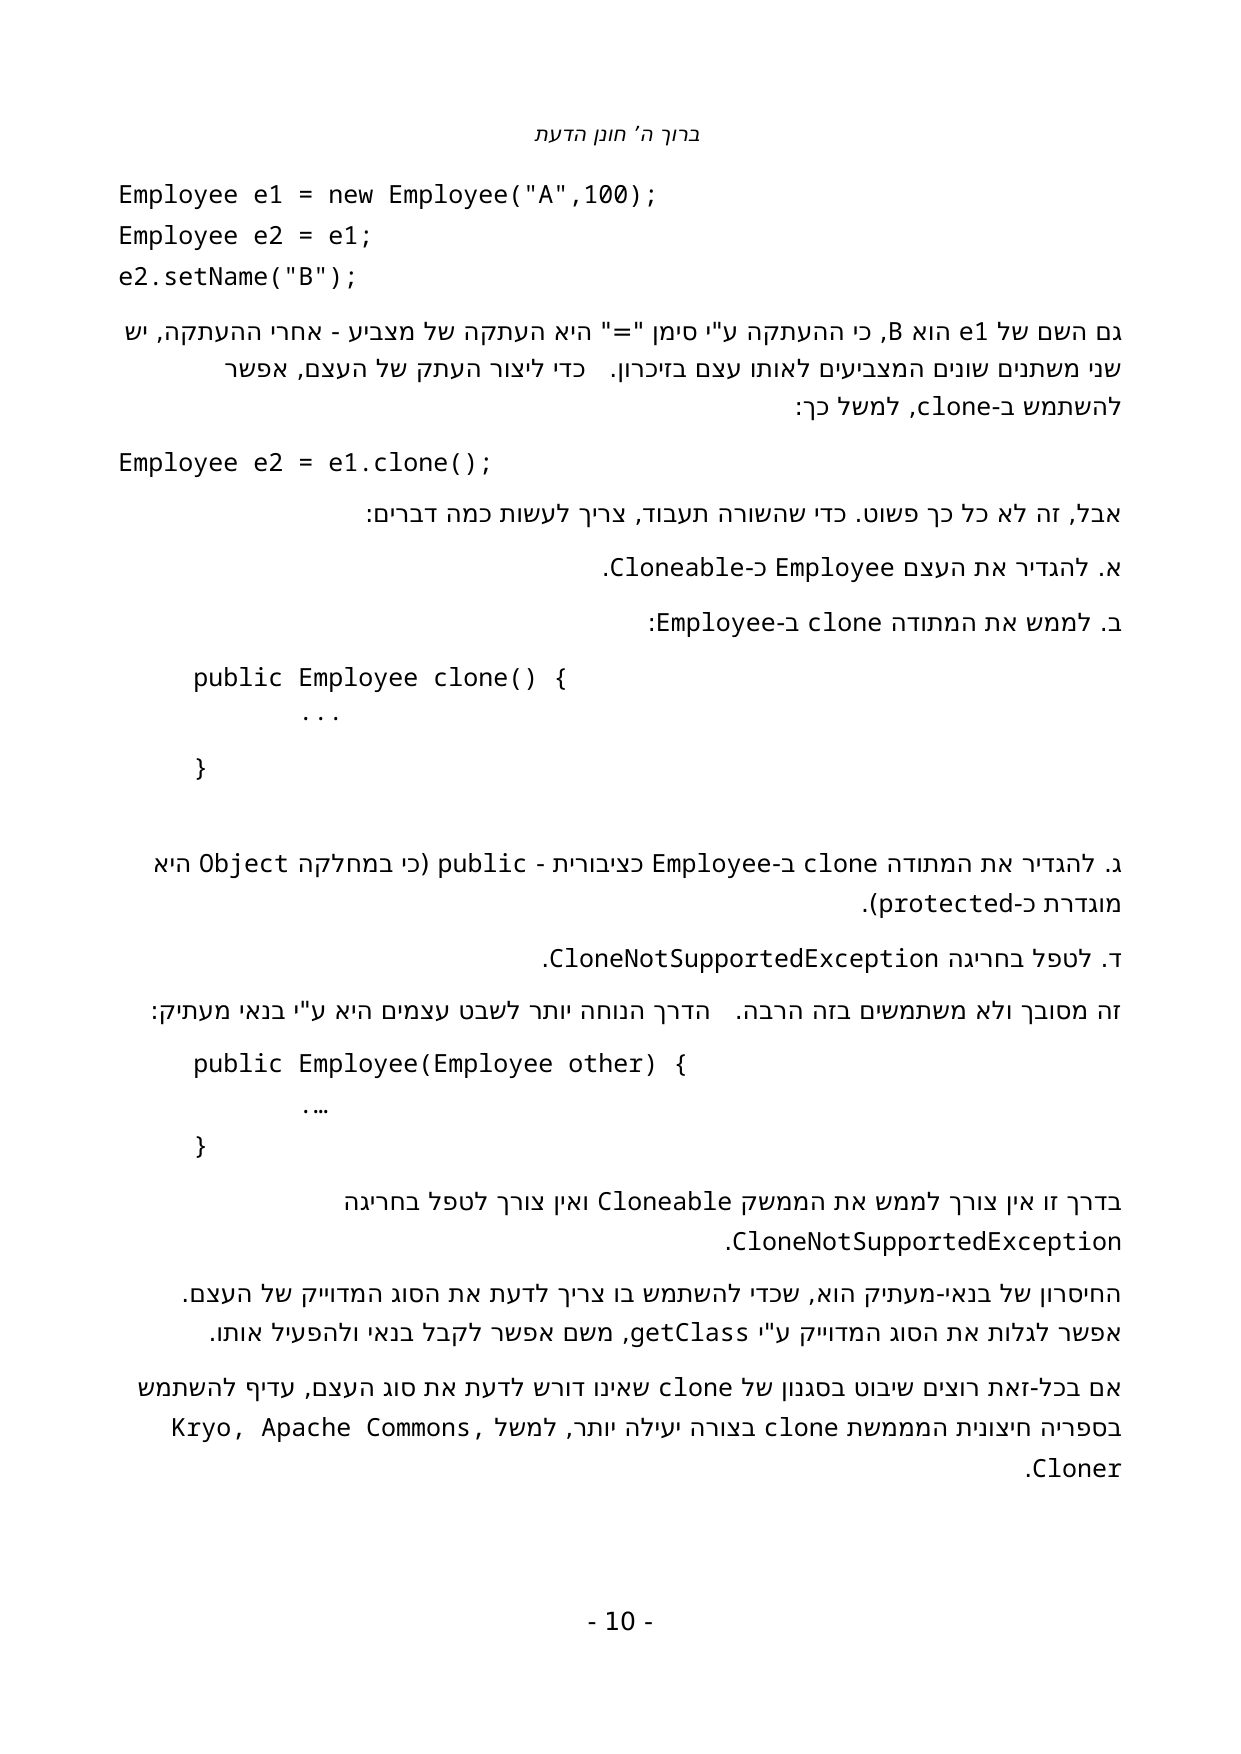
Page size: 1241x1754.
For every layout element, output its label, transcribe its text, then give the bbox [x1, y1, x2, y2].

text Employee e1 = new Employee("A",100); Employee e2 = e1; e2.setName("B"); [118, 177, 1122, 292]
list ... [156, 694, 1122, 728]
list public Employee clone() { [156, 660, 1122, 694]
text זה מסובך ולא משתמשים בזה הרבה. הדרך הנוחה יותר לשבט עצמים היא ע"י בנאי מעתיק: [118, 996, 1122, 1026]
text public Employee(Employee other) { .… } [118, 1046, 1122, 1162]
text בדרך זו אין צורך לממש את הממשק Cloneable ואין צורך לטפל בחריגה CloneNotSupportedException. [118, 1183, 1122, 1258]
text אבל, זה לא כל כך פשוט. כדי שהשורה תעבוד, צריך לעשות כמה דברים: [118, 499, 1122, 529]
list } [156, 749, 1122, 824]
text גם השם של e1 הוא B, כי ההעתקה ע"י סימן "=" היא העתקה של מצביע - אחרי ההעתקה, יש שני משתנים שונים המצביעים לאותו עצם בזיכרון. כדי ליצור העתק של העצם, אפשר להשתמש ב-clone, למשל כך: [118, 314, 1122, 423]
text ג. להגדיר את המתודה clone ב-Employee כציבורית - public (כי במחלקה Object היא מוגדרת כ-protected). [118, 846, 1122, 920]
text החיסרון של בנאי-מעתיק הוא, שכדי להשתמש בו צריך לדעת את הסוג המדוייק של העצם. אפשר לגלות את הסוג המדוייק ע"י getClass, משם אפשר לקבל בנאי ולהפעיל אותו. [118, 1279, 1122, 1348]
text ב. לממש את המתודה clone ב-Employee: [118, 604, 1122, 639]
text אם בכל-זאת רוצים שיבוט בסגנון של clone שאינו דורש לדעת את סוג העצם, עדיף להשתמש בספריה חיצונית המממשת clone בצורה יעילה יותר, למשל Kryo, Apache Commons, Cloner. [118, 1370, 1122, 1484]
text ד. לטפל בחריגה CloneNotSupportedException. [118, 941, 1122, 975]
text Employee e2 = e1.clone(); [118, 444, 1122, 478]
text א. להגדיר את העצם Employee כ-Cloneable. [118, 549, 1122, 583]
